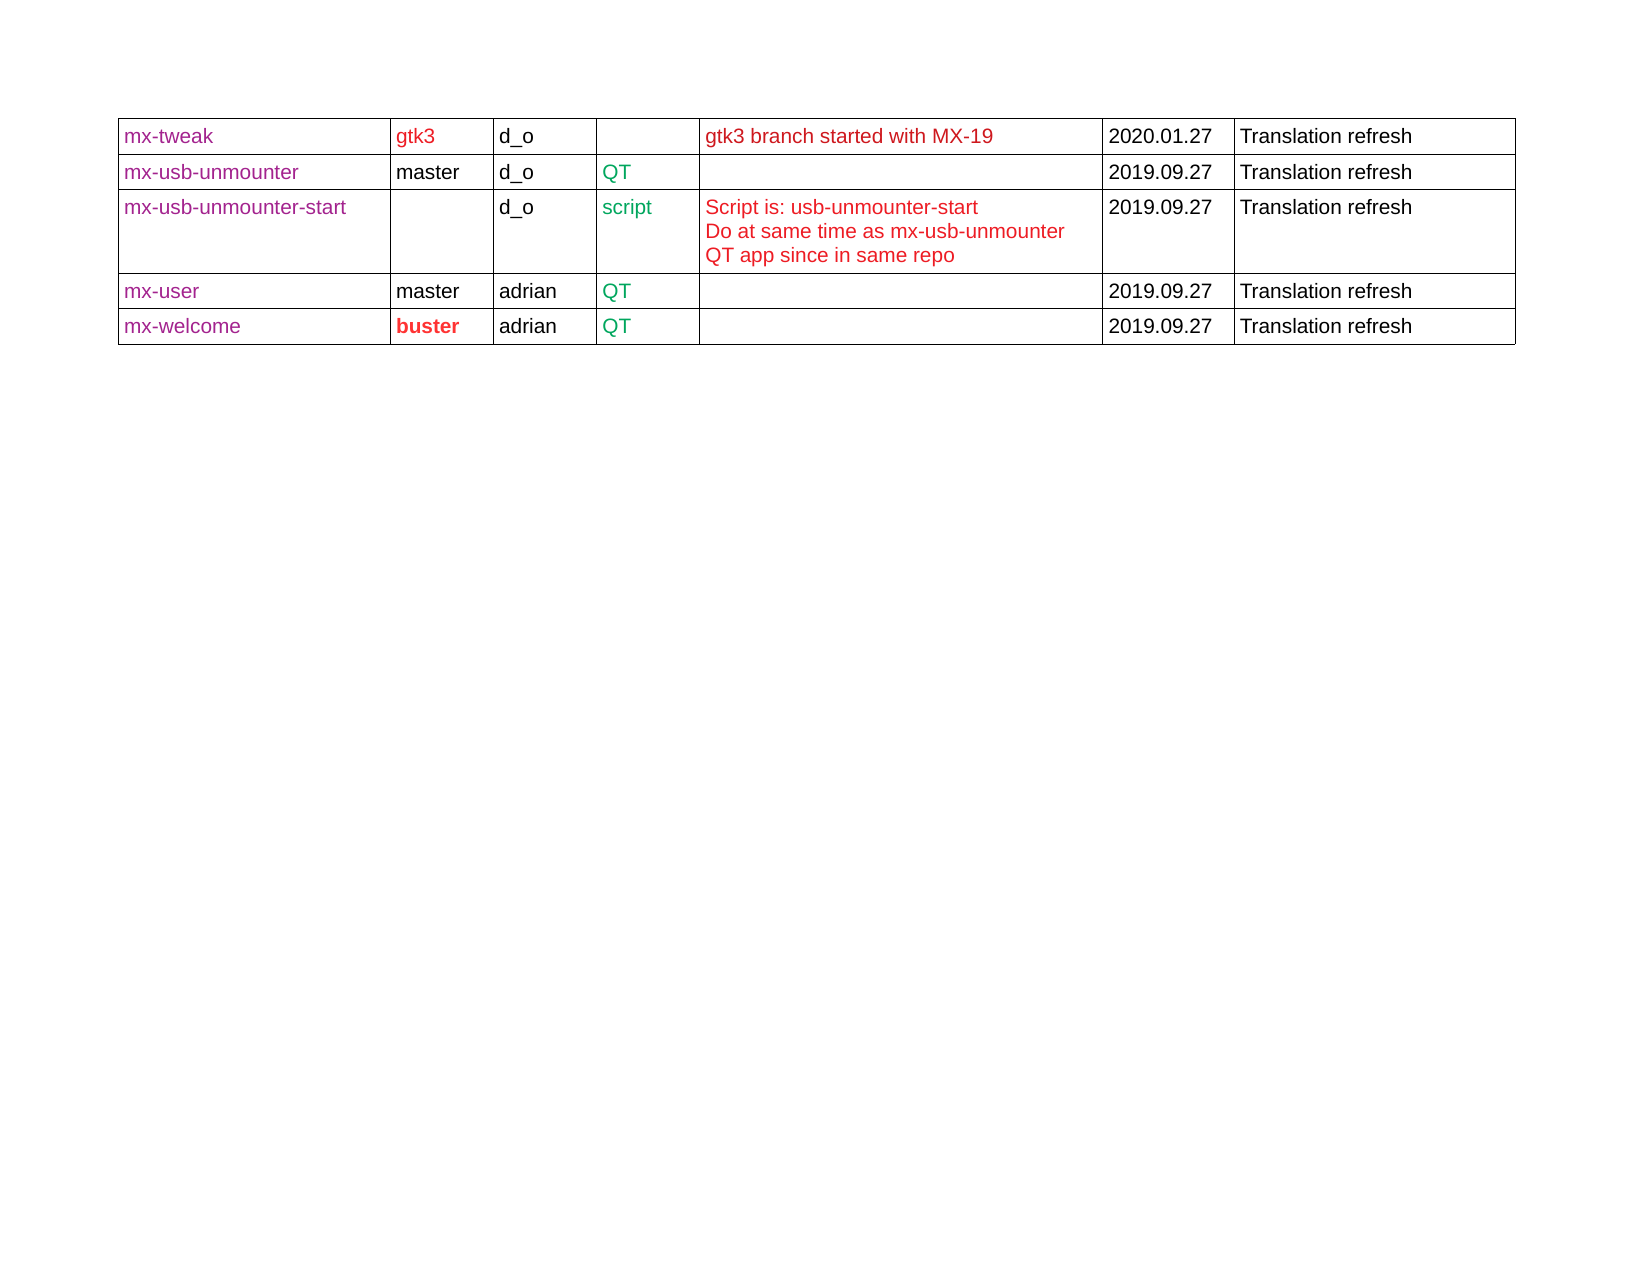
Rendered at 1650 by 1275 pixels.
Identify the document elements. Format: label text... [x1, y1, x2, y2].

table_cell 2019.09.27 [1103, 155, 1234, 189]
table_cell buster [391, 309, 493, 344]
table_cell Translation refresh [1235, 190, 1515, 273]
table_cell d_o [494, 190, 596, 273]
table_cell adrian [494, 309, 596, 344]
table_cell 2020.01.27 [1103, 119, 1234, 154]
table_cell d_o [494, 155, 596, 189]
table_cell 2019.09.27 [1103, 190, 1234, 273]
table_cell adrian [494, 274, 596, 308]
table_cell mx-welcome [119, 309, 390, 344]
table_cell Translation refresh [1235, 119, 1515, 154]
table_cell gtk3 branch started with MX-19 [700, 119, 1102, 154]
table_cell Translation refresh [1235, 309, 1515, 344]
table_cell master [391, 274, 493, 308]
table_cell [391, 190, 493, 273]
table_cell mx-usb-unmounter [119, 155, 390, 189]
table_cell 2019.09.27 [1103, 309, 1234, 344]
table_cell d_o [494, 119, 596, 154]
table_cell gtk3 [391, 119, 493, 154]
table_cell mx-usb-unmounter-start [119, 190, 390, 273]
table_cell QT [597, 309, 699, 344]
table_cell Translation refresh [1235, 274, 1515, 308]
table_cell master [391, 155, 493, 189]
table_cell Script is: usb-unmounter-start Do at same time as mx-usb-unmounter QT app since in same repo [700, 190, 1102, 273]
table_cell [700, 274, 1102, 308]
table_cell QT [597, 155, 699, 189]
table_cell [597, 119, 699, 154]
table_cell mx-user [119, 274, 390, 308]
table_cell script [597, 190, 699, 273]
table_cell Translation refresh [1235, 155, 1515, 189]
table_cell 2019.09.27 [1103, 274, 1234, 308]
table_cell mx-tweak [119, 119, 390, 154]
table_cell [700, 155, 1102, 189]
table_cell [700, 309, 1102, 344]
table_cell QT [597, 274, 699, 308]
